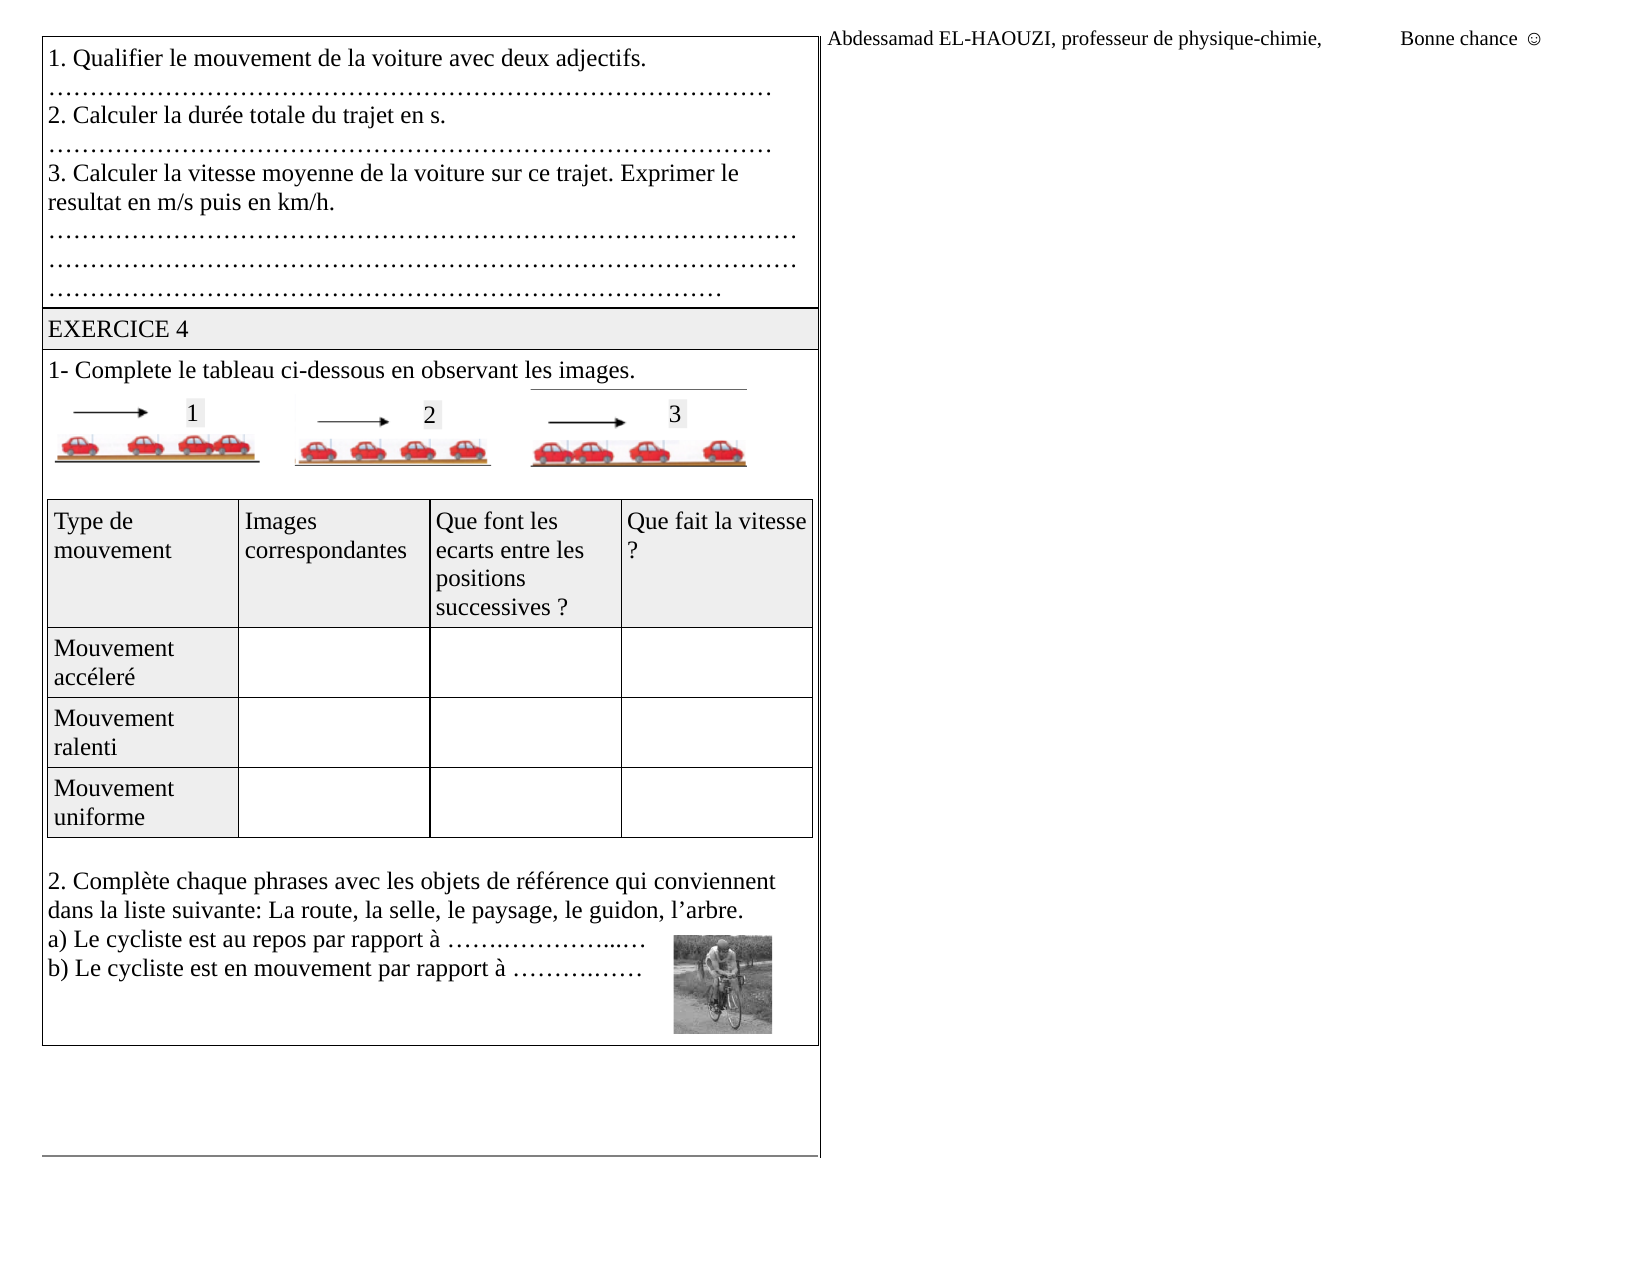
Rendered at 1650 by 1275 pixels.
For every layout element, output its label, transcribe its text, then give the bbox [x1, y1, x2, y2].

table_cell 1- Complete le tableau ci-dessous en observant les images. 2. Complète chaque phrases avec les objets de référence qui conviennent dans la liste suivante: La route, la selle, le paysage, le guidon, l’arbre. a) Le cycliste est au repos par rapport à …….…………...… b) Le cycliste est en mouvement par rapport à ……….…… [43, 350, 818, 1045]
table_cell Mouvement ralenti [48, 698, 238, 767]
table_cell [622, 698, 812, 767]
table_cell EXERCICE 4 [43, 309, 818, 349]
table_cell [239, 698, 429, 767]
table_header Type de mouvement [48, 500, 238, 627]
table_header Images correspondantes [239, 500, 429, 627]
table_cell 1. Qualifier le mouvement de la voiture avec deux adjectifs. …………………………………………………………………………… 2. Calculer la durée totale du trajet en s. …………………………………………………………………………… 3. Calculer la vitesse moyenne de la voiture sur ce trajet. Exprimer le resultat en m/s puis en km/h. ……………………………………………………………………………………………………………………………………………………………………………………………………………………………………… [43, 37, 818, 307]
table_header Que fait la vitesse ? [622, 500, 812, 627]
table_cell [431, 768, 621, 837]
table_header Que font les ecarts entre les positions successives ? [431, 500, 621, 627]
table_cell Mouvement uniforme [48, 768, 238, 837]
table_cell [431, 628, 621, 697]
table_cell [431, 698, 621, 767]
table_cell [239, 768, 429, 837]
picture [294, 394, 492, 466]
table_cell [622, 628, 812, 697]
table_cell [622, 768, 812, 837]
table_cell Mouvement accéleré [48, 628, 238, 697]
picture [54, 389, 260, 464]
picture [673, 935, 773, 1034]
table_cell [239, 628, 429, 697]
picture [530, 389, 747, 467]
